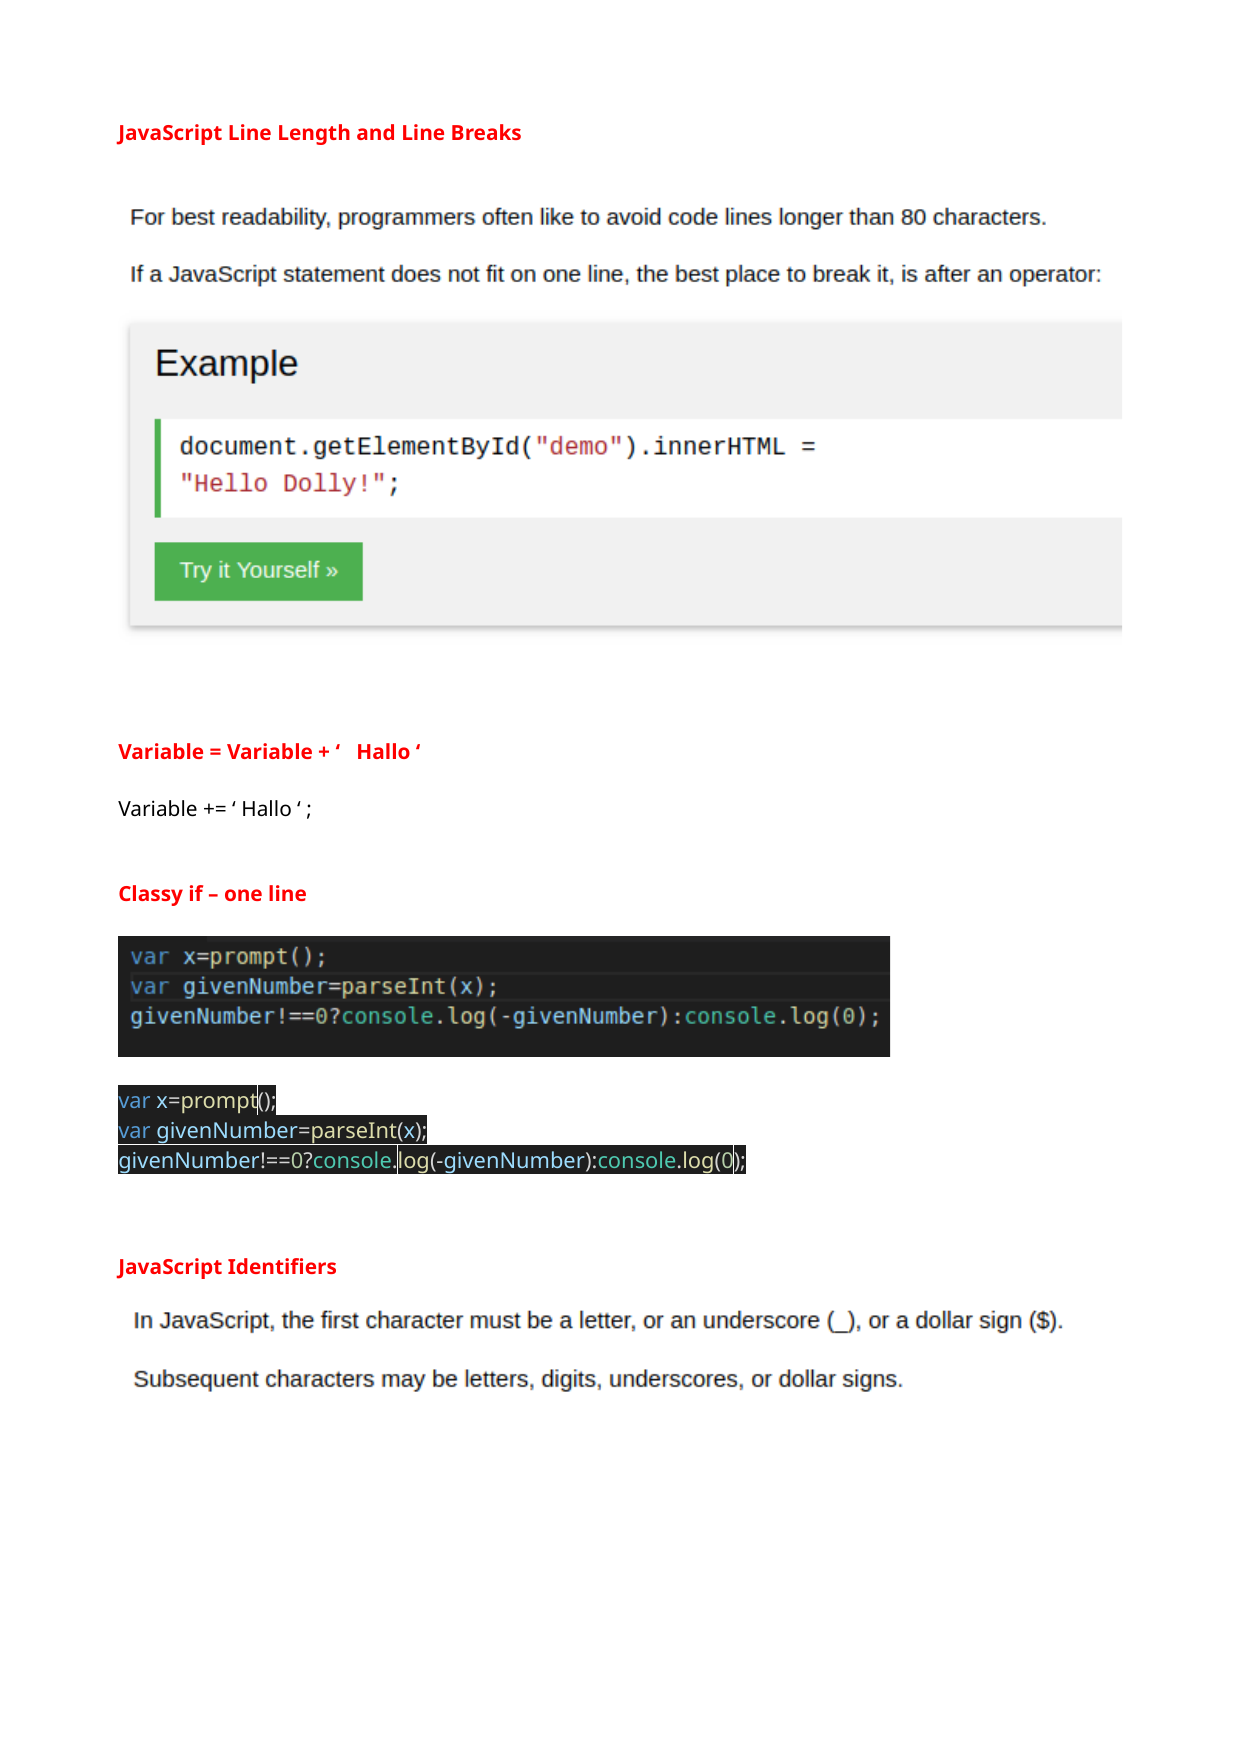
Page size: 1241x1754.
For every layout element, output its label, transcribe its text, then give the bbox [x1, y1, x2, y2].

picture [118, 168, 1123, 652]
text Classy if – one line [118, 879, 1122, 908]
text Variable = Variable + ‘ Hallo ‘ [118, 737, 1122, 766]
picture [118, 936, 890, 1057]
subtitle JavaScript Identifiers [118, 1252, 1122, 1281]
text Variable += ‘ Hallo ‘ ; [118, 794, 1122, 822]
text var givenNumber=parseInt(x); [118, 1115, 1122, 1144]
text givenNumber!==0?console.log(-givenNumber):console.log(0); [118, 1144, 1122, 1174]
text var x=prompt(); [118, 1085, 1122, 1115]
subtitle JavaScript Line Length and Line Breaks [118, 118, 1122, 147]
picture [118, 1293, 1070, 1403]
